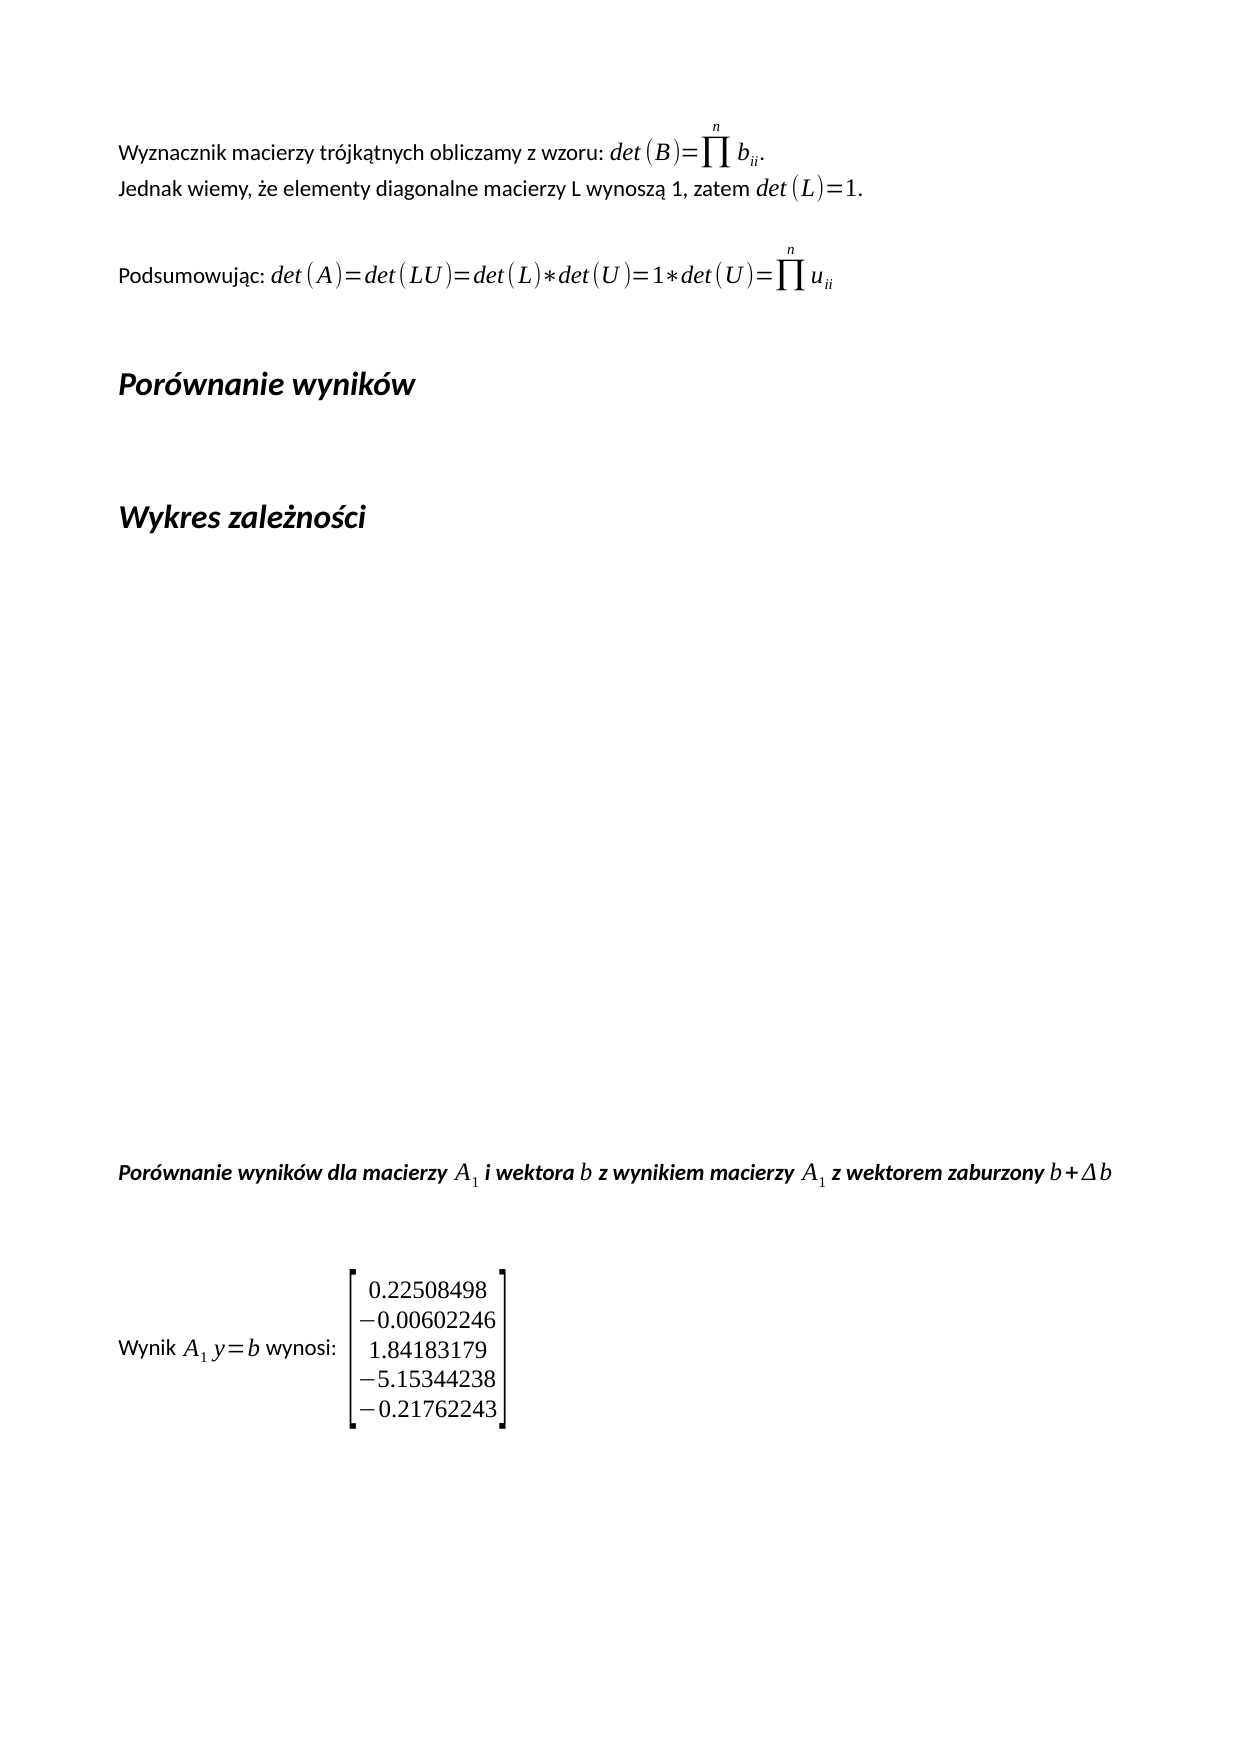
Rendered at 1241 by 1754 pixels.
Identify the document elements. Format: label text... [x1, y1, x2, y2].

text Jednak wiemy, że elementy diagonalne macierzy L wynoszą 1, zatem . [118, 174, 1122, 204]
text Wykres zależności [118, 496, 1122, 537]
text Porównanie wyników [118, 363, 1122, 403]
text Wynik wynosi: [118, 1268, 1122, 1431]
text Porównanie wyników dla macierzy i wektora z wynikiem macierzy z wektorem zaburzony [118, 1158, 1122, 1190]
text Wyznacznik macierzy trójkątnych obliczamy z wzoru: . [118, 118, 1122, 169]
text Podsumowując: [118, 241, 1122, 292]
